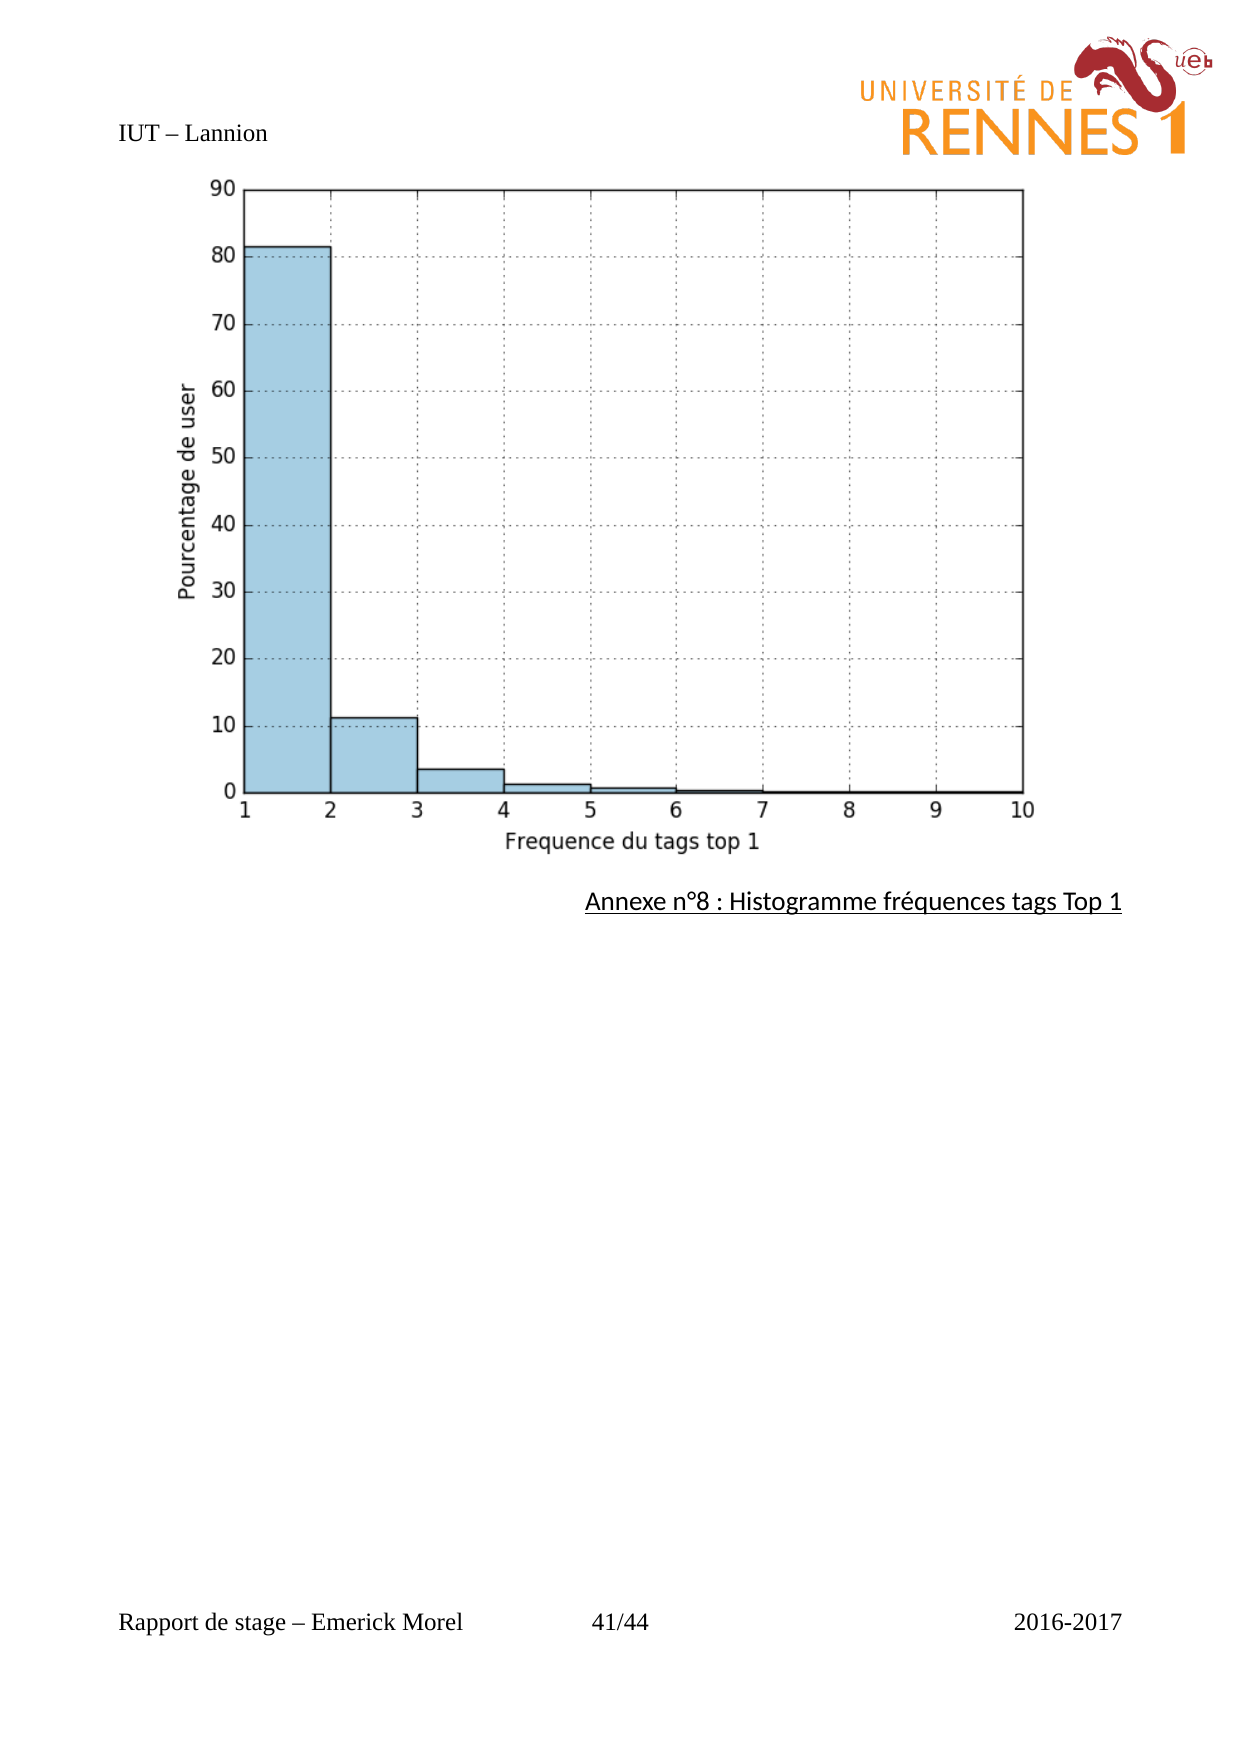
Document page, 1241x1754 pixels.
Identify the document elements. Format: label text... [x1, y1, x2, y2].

picture [858, 34, 1214, 157]
text Annexe n°8 : Histogramme fréquences tags Top 1 [118, 868, 1122, 917]
picture [118, 176, 1123, 868]
